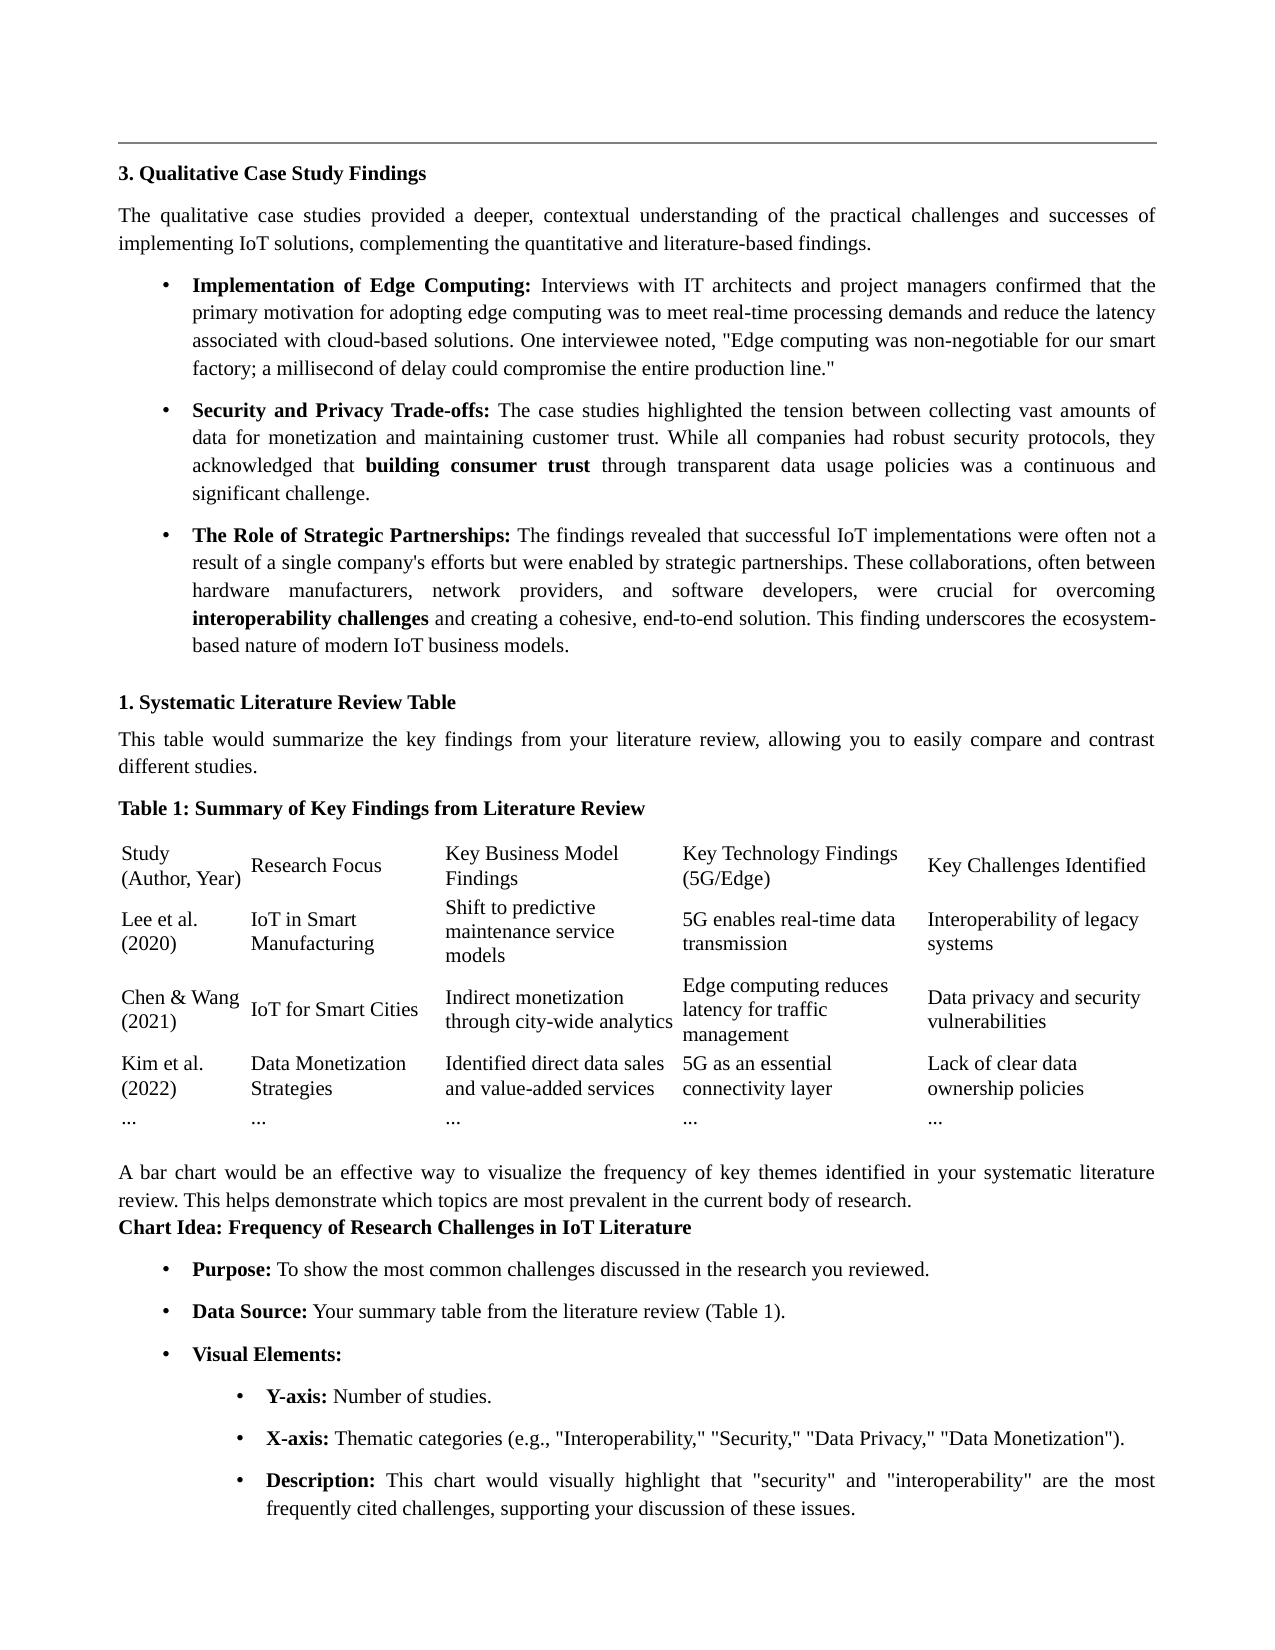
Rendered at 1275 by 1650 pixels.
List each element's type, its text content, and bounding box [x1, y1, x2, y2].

table_cell ... [679, 1103, 924, 1132]
text The qualitative case studies provided a deeper, contextual understanding of the practical challenges and successes of implementing IoT solutions, complementing the quantitative and literature-based findings. [118, 203, 1157, 254]
table_cell 5G enables real-time data transmission [679, 893, 924, 970]
table_cell IoT in Smart Manufacturing [248, 893, 442, 970]
table_cell Interoperability of legacy systems [924, 893, 1157, 970]
table_cell Indirect monetization through city-wide analytics [442, 970, 679, 1048]
list Security and Privacy Trade-offs: The case studies highlighted the tension between collecting vast amounts of data for monetization and maintaining customer trust. While all companies had robust security protocols, they acknowledged that building consumer trust through transparent data usage policies was a continuous and significant challenge. [162, 398, 1157, 504]
table_cell ... [118, 1103, 248, 1132]
text This table would summarize the key findings from your literature review, allowing you to easily compare and contrast different studies. [118, 726, 1157, 778]
table_cell IoT for Smart Cities [248, 970, 442, 1048]
table_cell Data Monetization Strategies [248, 1049, 442, 1102]
table_cell ... [442, 1103, 679, 1132]
table_cell Shift to predictive maintenance service models [442, 893, 679, 970]
table_cell Edge computing reduces latency for traffic management [679, 970, 924, 1048]
table_header Research Focus [248, 839, 442, 892]
list Implementation of Edge Computing: Interviews with IT architects and project managers confirmed that the primary motivation for adopting edge computing was to meet real-time processing demands and reduce the latency associated with cloud-based solutions. One interviewee noted, "Edge computing was non-negotiable for our smart factory; a millisecond of delay could compromise the entire production line." [162, 273, 1157, 379]
list Description: This chart would visually highlight that "security" and "interoperability" are the most frequently cited challenges, supporting your discussion of these issues. [236, 1468, 1157, 1520]
subtitle 1. Systematic Literature Review Table [118, 690, 1157, 714]
table_cell ... [248, 1103, 442, 1132]
list Purpose: To show the most common challenges discussed in the research you reviewed. [162, 1257, 1157, 1281]
table_header Key Business Model Findings [442, 839, 679, 892]
text A bar chart would be an effective way to visualize the frequency of key themes identified in your systematic literature review. This helps demonstrate which topics are most prevalent in the current body of research. [118, 1160, 1157, 1212]
text Chart Idea: Frequency of Research Challenges in IoT Literature [118, 1215, 1157, 1239]
table_cell Lee et al. (2020) [118, 893, 248, 970]
table_cell Kim et al. (2022) [118, 1049, 248, 1102]
table_header Key Technology Findings (5G/Edge) [679, 839, 924, 892]
list X-axis: Thematic categories (e.g., "Interoperability," "Security," "Data Privacy," "Data Monetization"). [236, 1426, 1157, 1450]
table_cell ... [924, 1103, 1157, 1132]
list Y-axis: Number of studies. [236, 1384, 1157, 1408]
table_cell Lack of clear data ownership policies [924, 1049, 1157, 1102]
subtitle 3. Qualitative Case Study Findings [118, 161, 1157, 185]
list Data Source: Your summary table from the literature review (Table 1). [162, 1299, 1157, 1323]
table_header Key Challenges Identified [924, 839, 1157, 892]
table_header Study (Author, Year) [118, 839, 248, 892]
list The Role of Strategic Partnerships: The findings revealed that successful IoT implementations were often not a result of a single company's efforts but were enabled by strategic partnerships. These collaborations, often between hardware manufacturers, network providers, and software developers, were crucial for overcoming interoperability challenges and creating a cohesive, end-to-end solution. This finding underscores the ecosystem-based nature of modern IoT business models. [162, 523, 1157, 657]
text Table 1: Summary of Key Findings from Literature Review [118, 796, 1157, 820]
list Visual Elements: [162, 1342, 1157, 1366]
table_cell Identified direct data sales and value-added services [442, 1049, 679, 1102]
table_cell Chen & Wang (2021) [118, 970, 248, 1048]
table_cell Data privacy and security vulnerabilities [924, 970, 1157, 1048]
table_cell 5G as an essential connectivity layer [679, 1049, 924, 1102]
